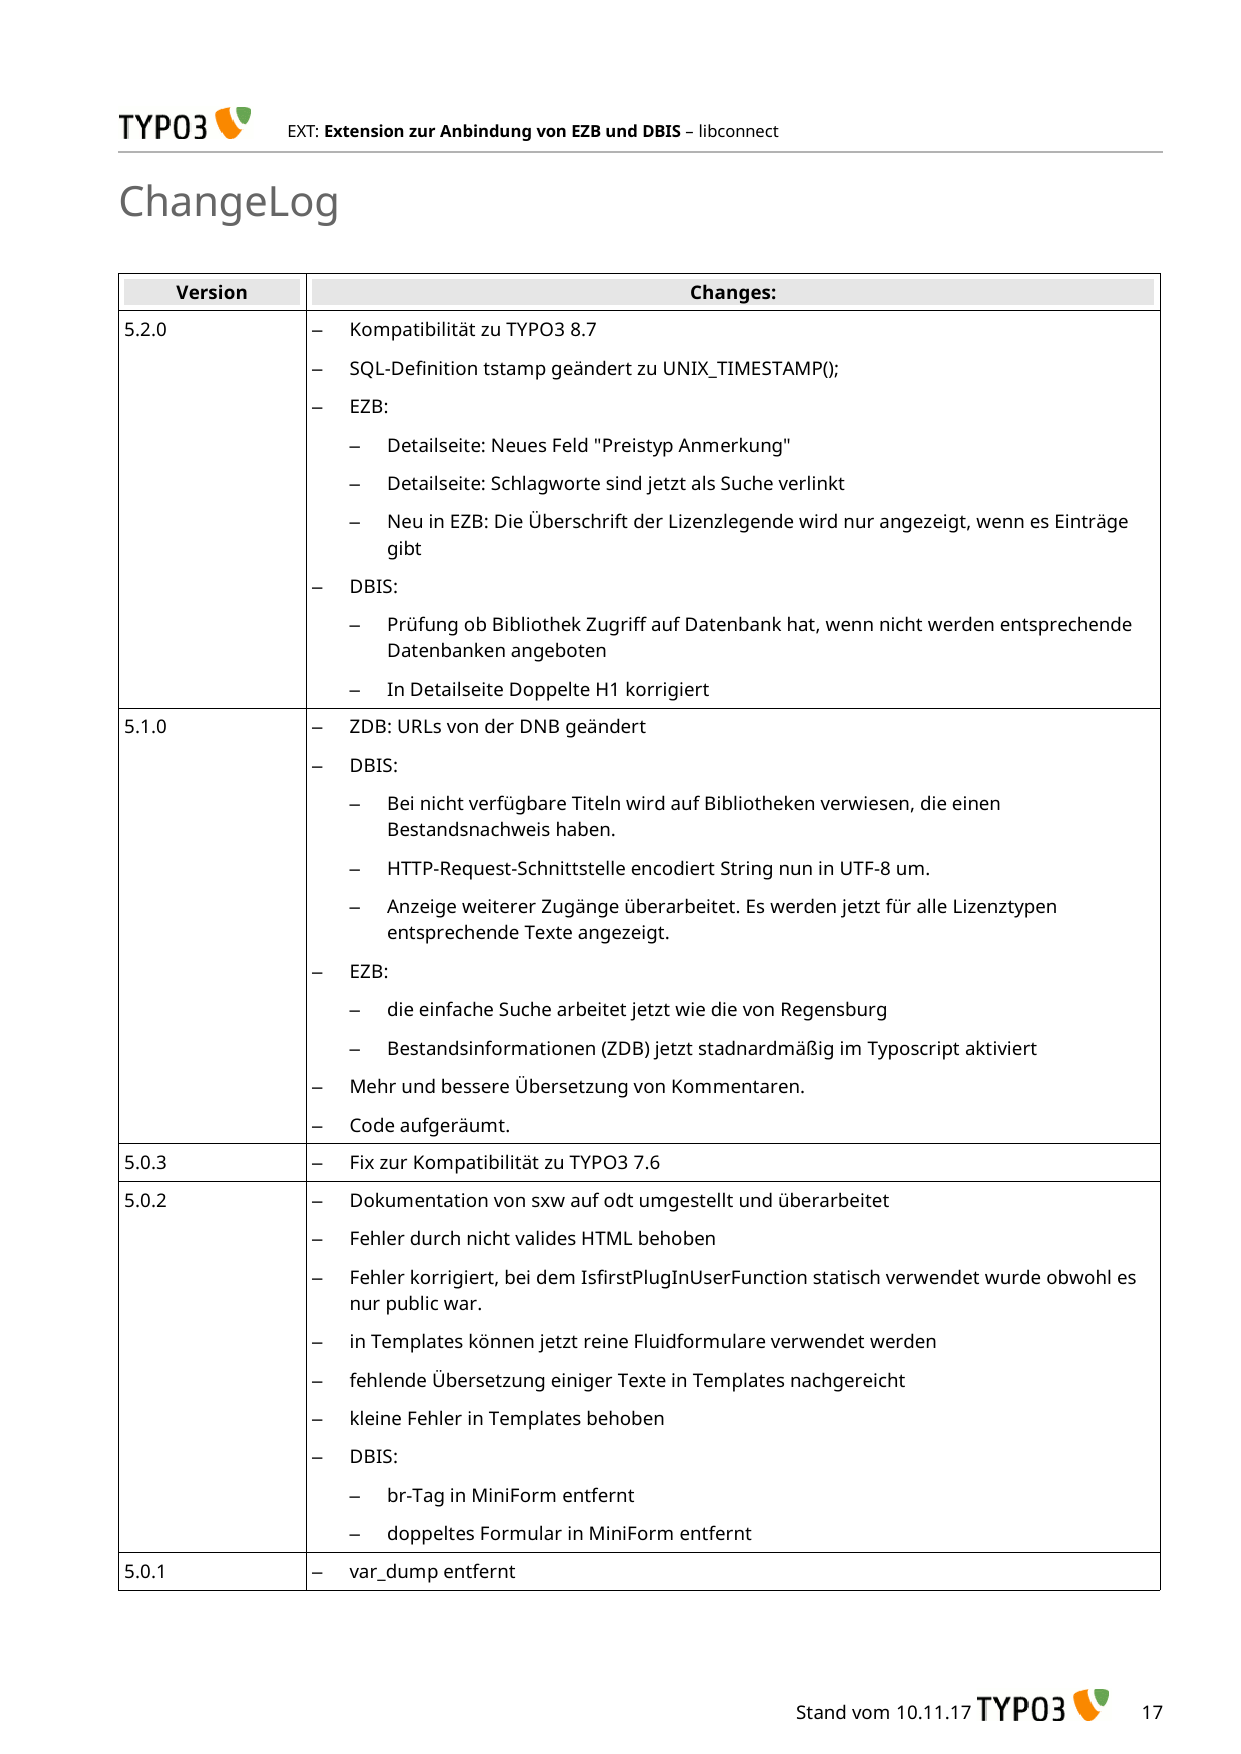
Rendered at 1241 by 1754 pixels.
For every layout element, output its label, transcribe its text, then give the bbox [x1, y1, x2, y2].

table_cell ZDB: URLs von der DNB geändert DBIS: Bei nicht verfügbare Titeln wird auf Bibliotheken verwiesen, die einen Bestandsnachweis haben. HTTP-Request-Schnittstelle encodiert String nun in UTF-8 um. Anzeige weiterer Zugänge überarbeitet. Es werden jetzt für alle Lizenztypen entsprechende Texte angezeigt. EZB: die einfache Suche arbeitet jetzt wie die von Regensburg Bestandsinformationen (ZDB) jetzt stadnardmäßig im Typoscript aktiviert Mehr und bessere Übersetzung von Kommentaren. Code aufgeräumt. [307, 709, 1160, 1143]
table_header Version [119, 274, 306, 310]
table_cell 5.0.2 [119, 1182, 306, 1552]
picture [118, 106, 254, 139]
table_cell var_dump entfernt [307, 1553, 1160, 1590]
table_cell Fix zur Kompatibilität zu TYPO3 7.6 [307, 1144, 1160, 1181]
table_cell Dokumentation von sxw auf odt umgestellt und überarbeitet Fehler durch nicht valides HTML behoben Fehler korrigiert, bei dem IsfirstPlugInUserFunction statisch verwendet wurde obwohl es nur public war. in Templates können jetzt reine Fluidformulare verwendet werden fehlende Übersetzung einiger Texte in Templates nachgereicht kleine Fehler in Templates behoben DBIS: br-Tag in MiniForm entfernt doppeltes Formular in MiniForm entfernt [307, 1182, 1160, 1552]
table_header Changes: [307, 274, 1160, 310]
table_cell 5.0.3 [119, 1144, 306, 1181]
table_cell Kompatibilität zu TYPO3 8.7 SQL-Definition tstamp geändert zu UNIX_TIMESTAMP(); EZB: Detailseite: Neues Feld "Preistyp Anmerkung" Detailseite: Schlagworte sind jetzt als Suche verlinkt Neu in EZB: Die Überschrift der Lizenzlegende wird nur angezeigt, wenn es Einträge gibt DBIS: Prüfung ob Bibliothek Zugriff auf Datenbank hat, wenn nicht werden entsprechende Datenbanken angeboten In Detailseite Doppelte H1 korrigiert [307, 311, 1160, 708]
table_cell 5.1.0 [119, 709, 306, 1143]
table_cell 5.0.1 [119, 1553, 306, 1590]
picture [976, 1688, 1112, 1721]
subtitle ChangeLog [118, 172, 1163, 228]
table_cell 5.2.0 [119, 311, 306, 708]
